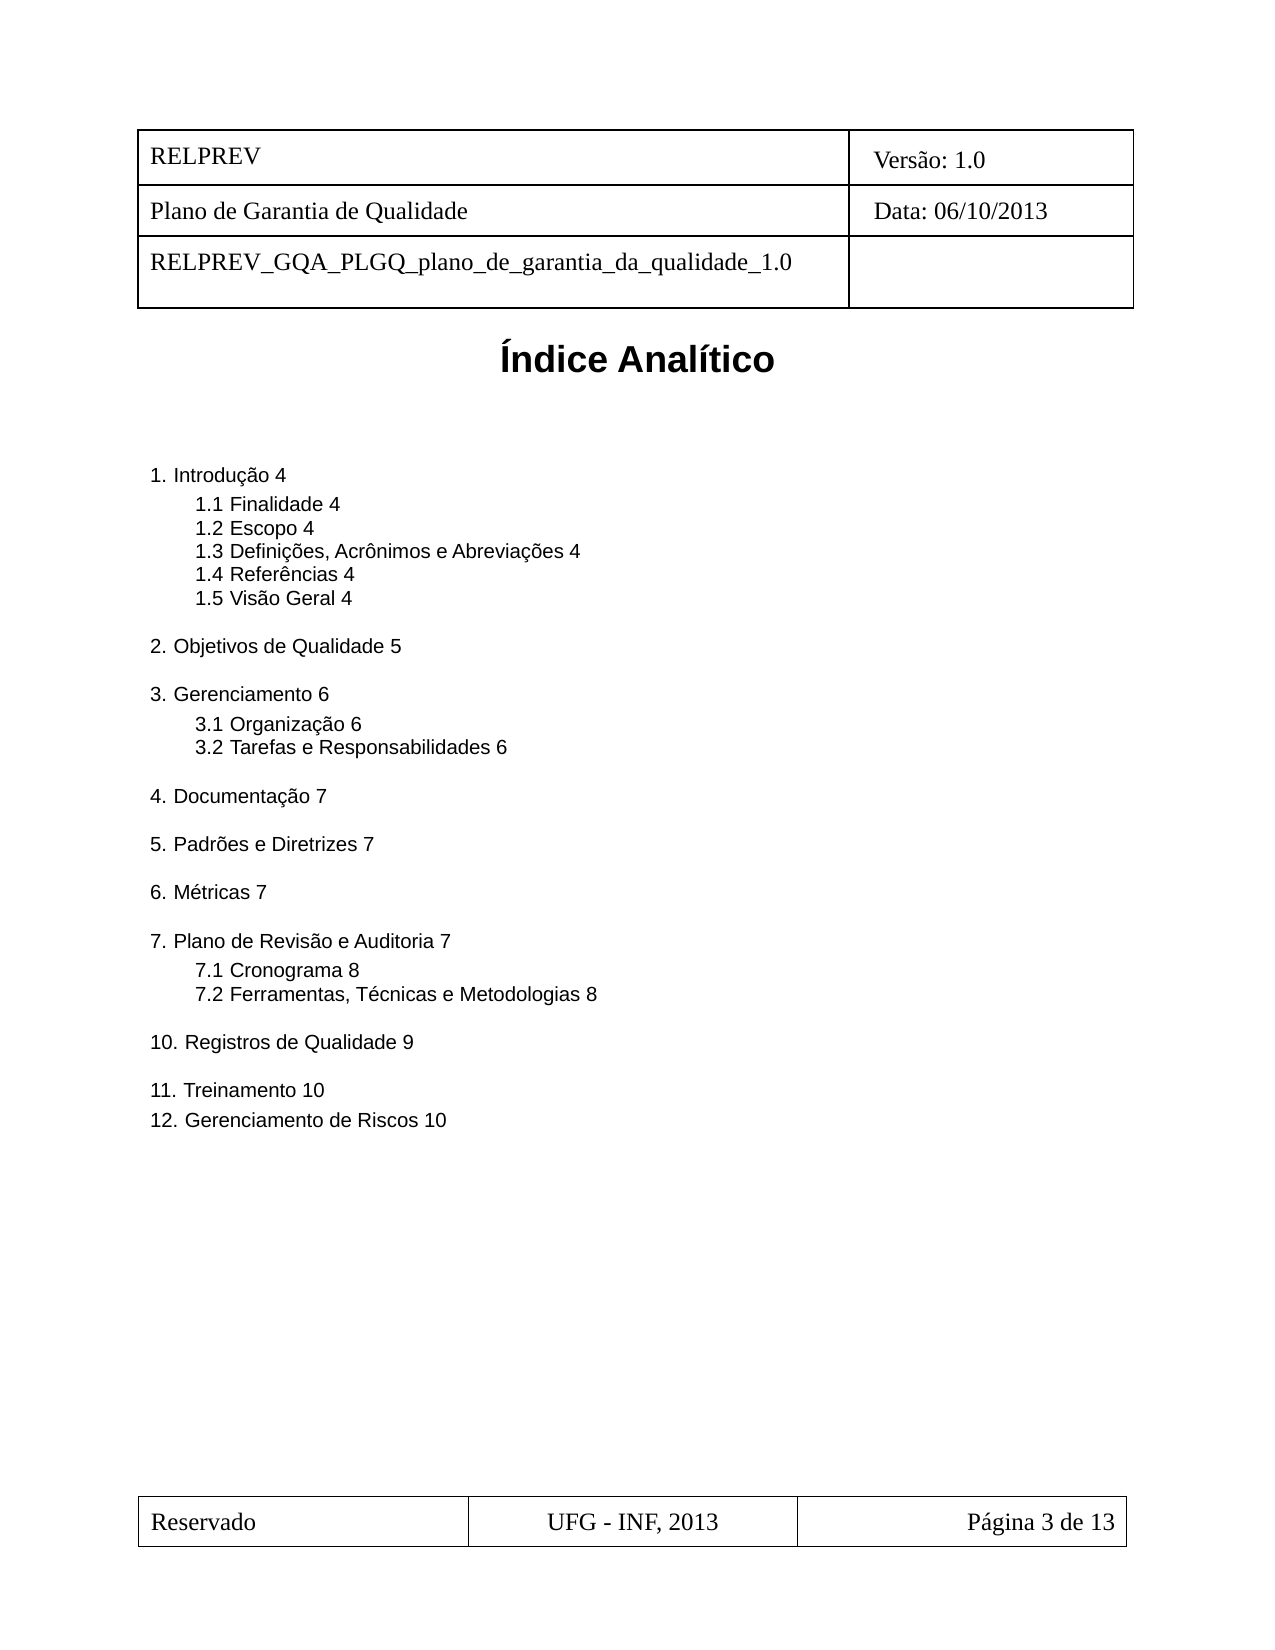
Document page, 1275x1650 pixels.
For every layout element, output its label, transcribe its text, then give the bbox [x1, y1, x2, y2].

text 1.5 Visão Geral 4 [195, 586, 1050, 609]
text 7.2 Ferramentas, Técnicas e Metodologias 8 [195, 982, 1050, 1005]
text 3. Gerenciamento 6 [150, 683, 1050, 706]
text 10. Registros de Qualidade 9 [150, 1030, 1050, 1054]
text 7. Plano de Revisão e Auditoria 7 [150, 929, 1050, 952]
text 4. Documentação 7 [150, 784, 1050, 807]
text 1.3 Definições, Acrônimos e Abreviações 4 [195, 539, 1050, 563]
text 6. Métricas 7 [150, 881, 1050, 904]
text 1. Introdução 4 [150, 463, 1050, 487]
text 7.1 Cronograma 8 [195, 959, 1050, 982]
text 1.1 Finalidade 4 [195, 493, 1050, 516]
text 3.1 Organização 6 [195, 712, 1050, 736]
text 11. Treinamento 10 [150, 1079, 1050, 1102]
text 1.2 Escopo 4 [195, 516, 1050, 539]
text 5. Padrões e Diretrizes 7 [150, 832, 1050, 856]
text Índice Analítico [150, 338, 1125, 381]
text 3.2 Tarefas e Responsabilidades 6 [195, 736, 1050, 759]
text 12. Gerenciamento de Riscos 10 [150, 1108, 1125, 1132]
text 2. Objetivos de Qualidade 5 [150, 634, 1050, 658]
text 1.4 Referências 4 [195, 563, 1050, 586]
